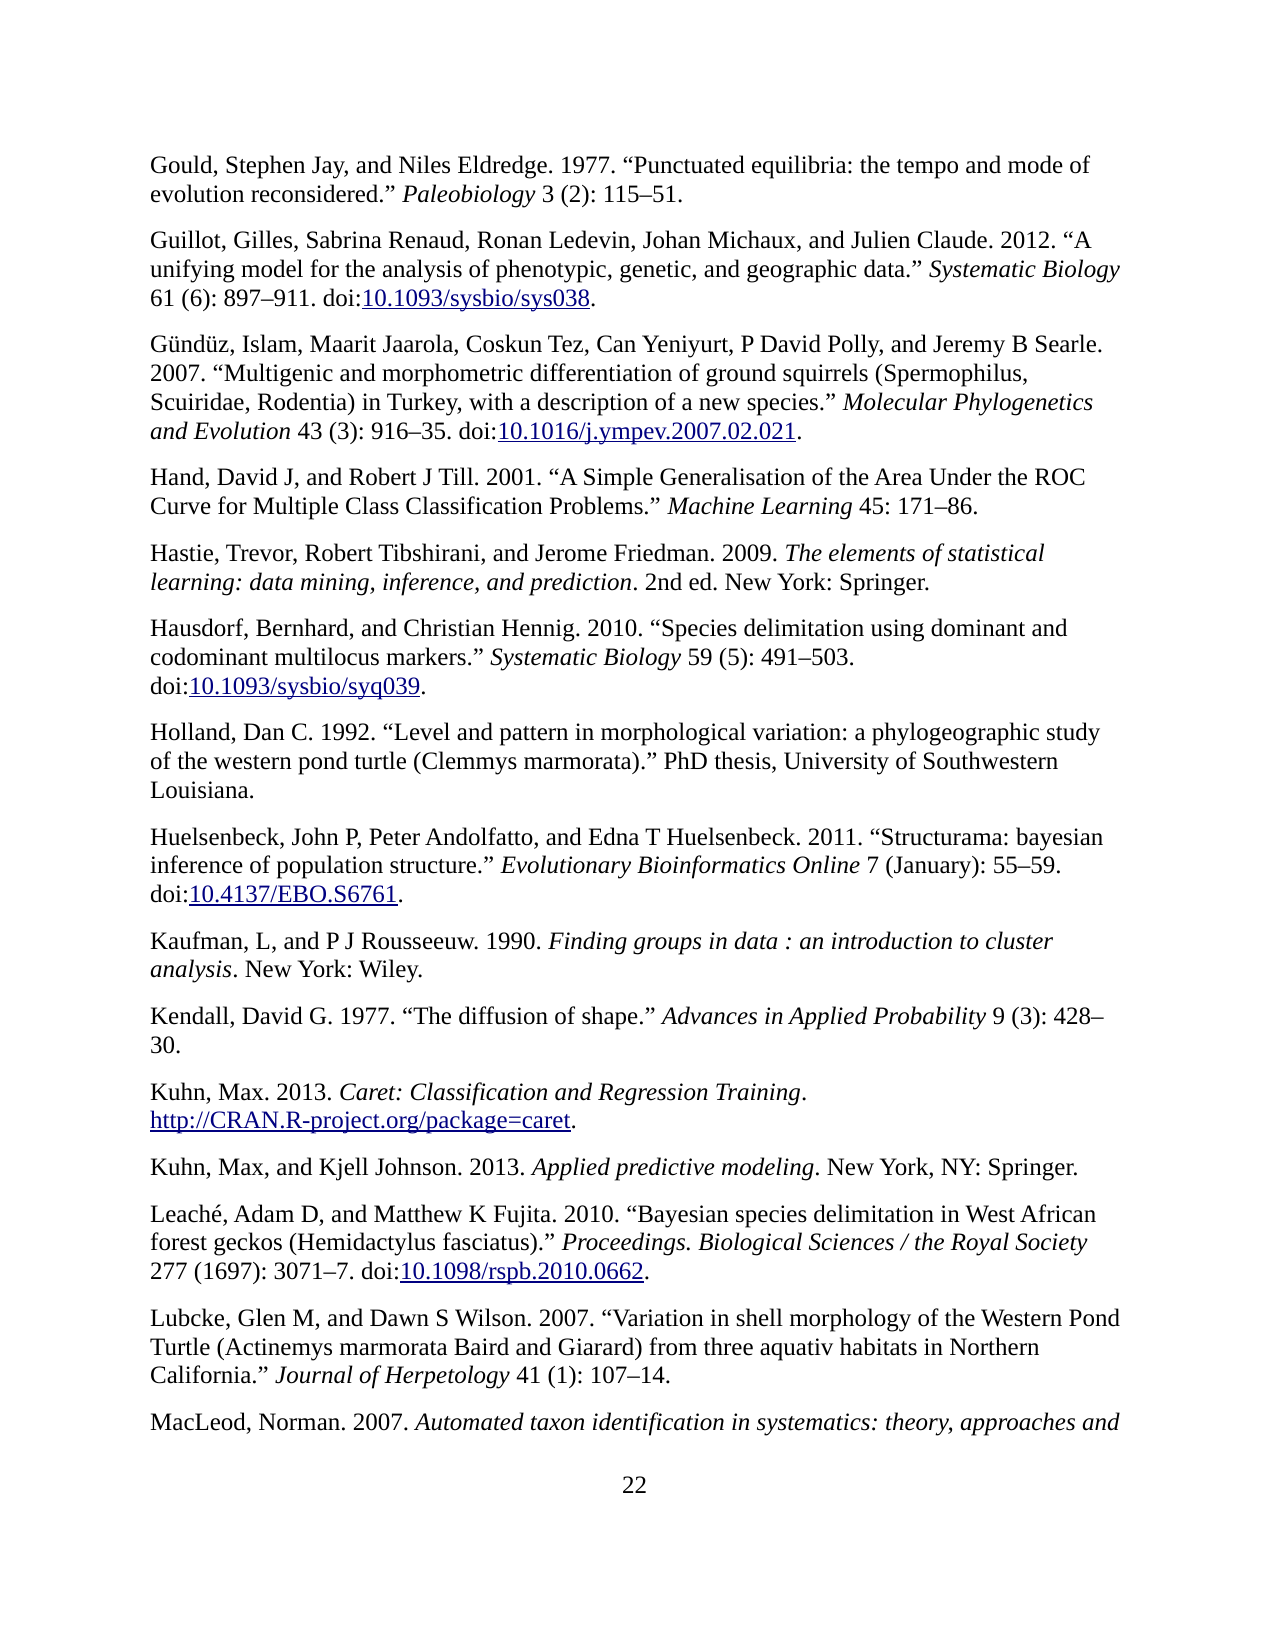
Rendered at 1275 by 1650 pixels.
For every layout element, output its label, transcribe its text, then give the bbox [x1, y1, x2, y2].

text Hausdorf, Bernhard, and Christian Hennig. 2010. “Species delimitation using dominant and codominant multilocus markers.” Systematic Biology 59 (5): 491–503. doi:10.1093/sysbio/syq039. [150, 613, 1125, 699]
text Kuhn, Max, and Kjell Johnson. 2013. Applied predictive modeling. New York, NY: Springer. [150, 1152, 1125, 1181]
text Gould, Stephen Jay, and Niles Eldredge. 1977. “Punctuated equilibria: the tempo and mode of evolution reconsidered.” Paleobiology 3 (2): 115–51. [150, 150, 1125, 207]
text Gündüz, Islam, Maarit Jaarola, Coskun Tez, Can Yeniyurt, P David Polly, and Jeremy B Searle. 2007. “Multigenic and morphometric differentiation of ground squirrels (Spermophilus, Scuiridae, Rodentia) in Turkey, with a description of a new species.” Molecular Phylogenetics and Evolution 43 (3): 916–35. doi:10.1016/j.ympev.2007.02.021. [150, 329, 1125, 444]
text Kuhn, Max. 2013. Caret: Classification and Regression Training. http://CRAN.R-project.org/package=caret. [150, 1077, 1125, 1134]
text Leaché, Adam D, and Matthew K Fujita. 2010. “Bayesian species delimitation in West African forest geckos (Hemidactylus fasciatus).” Proceedings. Biological Sciences / the Royal Society 277 (1697): 3071–7. doi:10.1098/rspb.2010.0662. [150, 1199, 1125, 1285]
text Lubcke, Glen M, and Dawn S Wilson. 2007. “Variation in shell morphology of the Western Pond Turtle (Actinemys marmorata Baird and Giarard) from three aquativ habitats in Northern California.” Journal of Herpetology 41 (1): 107–14. [150, 1303, 1125, 1389]
text Hastie, Trevor, Robert Tibshirani, and Jerome Friedman. 2009. The elements of statistical learning: data mining, inference, and prediction. 2nd ed. New York: Springer. [150, 538, 1125, 595]
text MacLeod, Norman. 2007. Automated taxon identification in systematics: theory, approaches and [150, 1407, 1125, 1436]
text Guillot, Gilles, Sabrina Renaud, Ronan Ledevin, Johan Michaux, and Julien Claude. 2012. “A unifying model for the analysis of phenotypic, genetic, and geographic data.” Systematic Biology 61 (6): 897–911. doi:10.1093/sysbio/sys038. [150, 225, 1125, 312]
text Kaufman, L, and P J Rousseeuw. 1990. Finding groups in data : an introduction to cluster analysis. New York: Wiley. [150, 926, 1125, 983]
text Kendall, David G. 1977. “The diffusion of shape.” Advances in Applied Probability 9 (3): 428–30. [150, 1001, 1125, 1059]
text Huelsenbeck, John P, Peter Andolfatto, and Edna T Huelsenbeck. 2011. “Structurama: bayesian inference of population structure.” Evolutionary Bioinformatics Online 7 (January): 55–59. doi:10.4137/EBO.S6761. [150, 822, 1125, 908]
text Hand, David J, and Robert J Till. 2001. “A Simple Generalisation of the Area Under the ROC Curve for Multiple Class Classification Problems.” Machine Learning 45: 171–86. [150, 462, 1125, 520]
text Holland, Dan C. 1992. “Level and pattern in morphological variation: a phylogeographic study of the western pond turtle (Clemmys marmorata).” PhD thesis, University of Southwestern Louisiana. [150, 717, 1125, 804]
